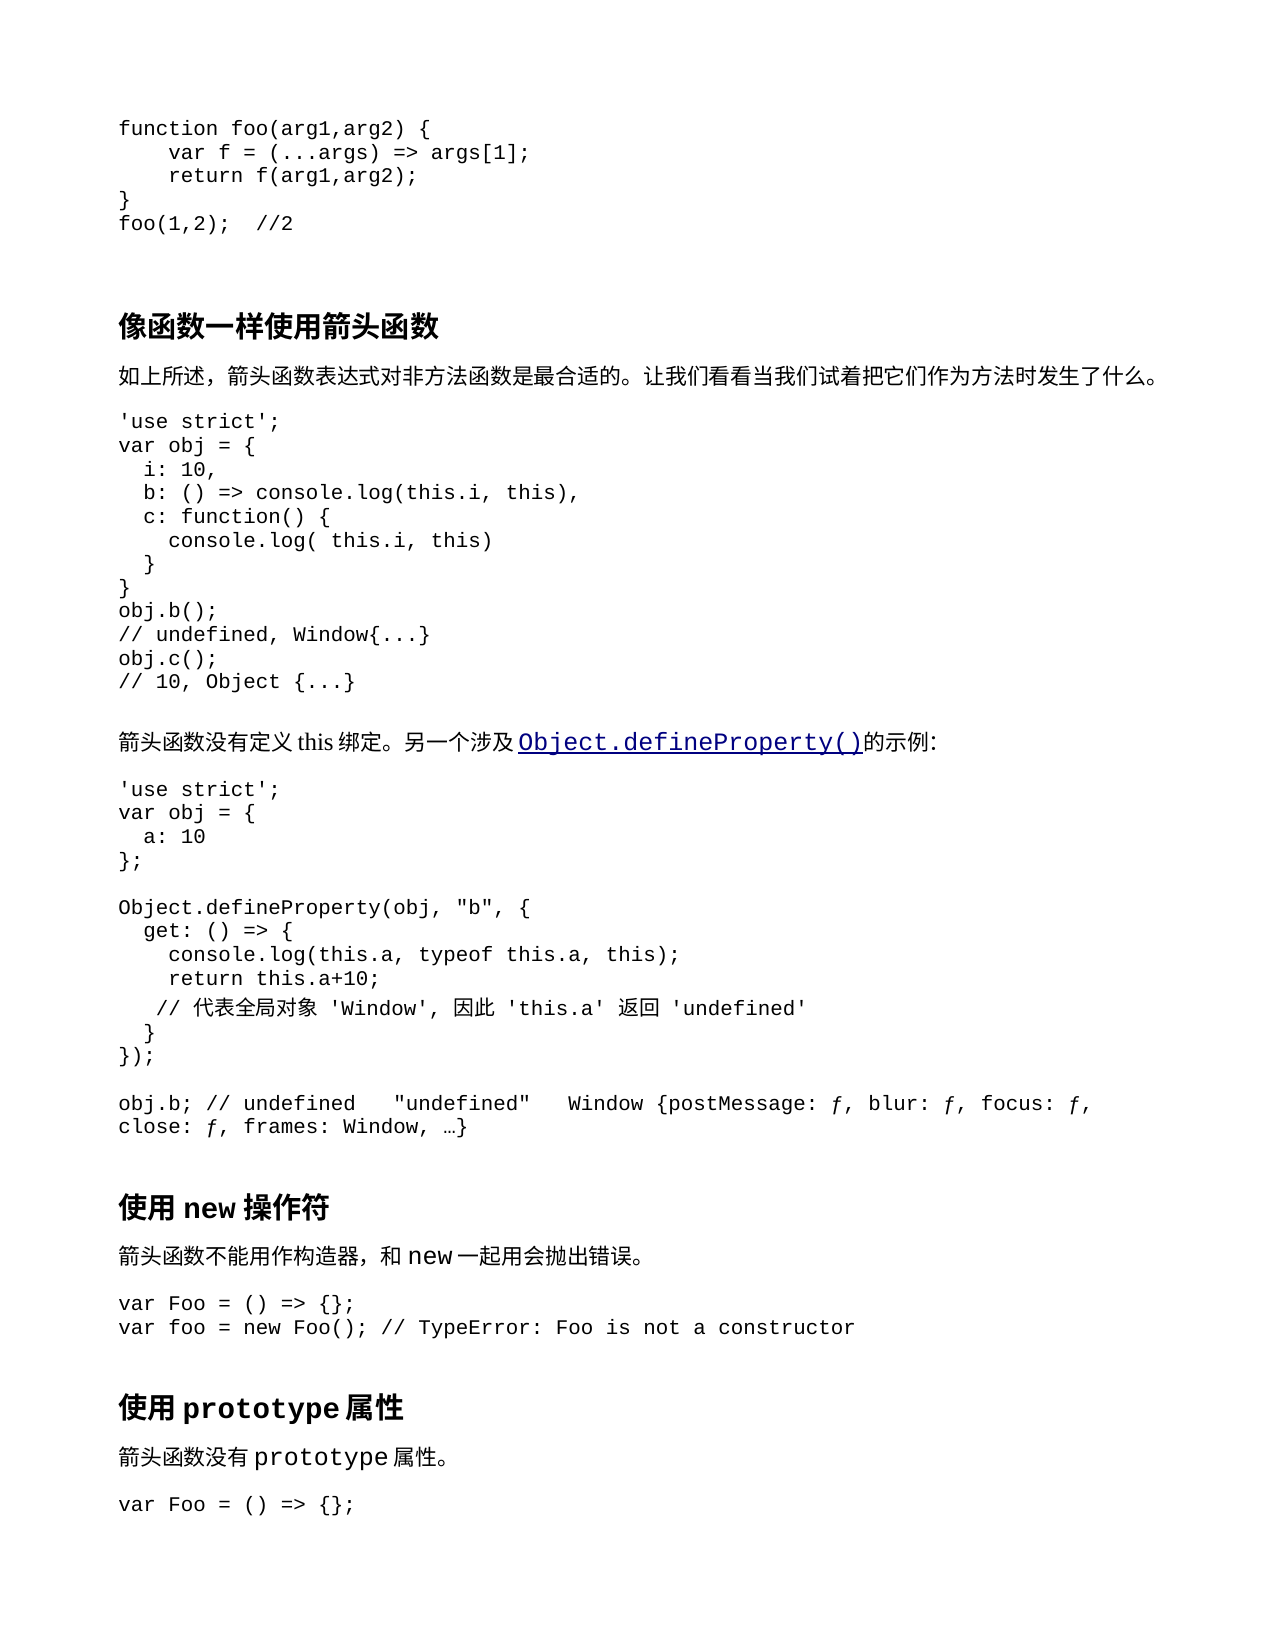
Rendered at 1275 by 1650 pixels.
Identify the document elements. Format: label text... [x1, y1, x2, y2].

text b: () => console.log(this.i, this), [118, 482, 1157, 506]
subtitle 像函数一样使用箭头函数 [118, 304, 1157, 346]
text get: () => { [118, 921, 1157, 944]
text 如上所述，箭头函数表达式对非方法函数是最合适的。让我们看看当我们试着把它们作为方法时发生了什么。 [118, 359, 1157, 391]
text // 代表全局对象 'Window', 因此 'this.a' 返回 'undefined' [118, 991, 1157, 1022]
text // undefined, Window{...} [118, 624, 1157, 648]
text var foo = new Foo(); // TypeError: Foo is not a constructor [118, 1317, 1157, 1341]
text obj.c(); [118, 648, 1157, 671]
text var Foo = () => {}; [118, 1494, 1157, 1517]
text } [118, 189, 1157, 213]
text obj.b; // undefined "undefined" Window {postMessage: ƒ, blur: ƒ, focus: ƒ, close: ƒ, frames: Window, …} [118, 1093, 1157, 1140]
text a: 10 [118, 826, 1157, 849]
text foo(1,2); //2 [118, 213, 1157, 236]
text 'use strict'; [118, 411, 1157, 435]
text i: 10, [118, 459, 1157, 482]
text } [118, 577, 1157, 601]
text console.log( this.i, this) [118, 529, 1157, 553]
text function foo(arg1,arg2) { [118, 118, 1157, 142]
text var obj = { [118, 802, 1157, 826]
text 箭头函数没有prototype属性。 [118, 1440, 1157, 1473]
text obj.b(); [118, 601, 1157, 624]
text return this.a+10; [118, 968, 1157, 991]
text 'use strict'; [118, 779, 1157, 802]
text return f(arg1,arg2); [118, 165, 1157, 189]
text var obj = { [118, 435, 1157, 459]
text c: function() { [118, 506, 1157, 529]
text // 10, Object {...} [118, 671, 1157, 695]
subtitle 使用 new 操作符 [118, 1184, 1157, 1227]
text }); [118, 1046, 1157, 1069]
text console.log(this.a, typeof this.a, this); [118, 944, 1157, 968]
text 箭头函数不能用作构造器，和 new一起用会抛出错误。 [118, 1239, 1157, 1272]
text } [118, 1022, 1157, 1046]
text Object.defineProperty(obj, "b", { [118, 897, 1157, 921]
text }; [118, 849, 1157, 873]
text } [118, 553, 1157, 577]
text 箭头函数没有定义this绑定。另一个涉及Object.defineProperty()的示例： [118, 724, 1157, 757]
subtitle 使用prototype属性 [118, 1385, 1157, 1427]
text var f = (...args) => args[1]; [118, 142, 1157, 165]
text var Foo = () => {}; [118, 1293, 1157, 1317]
